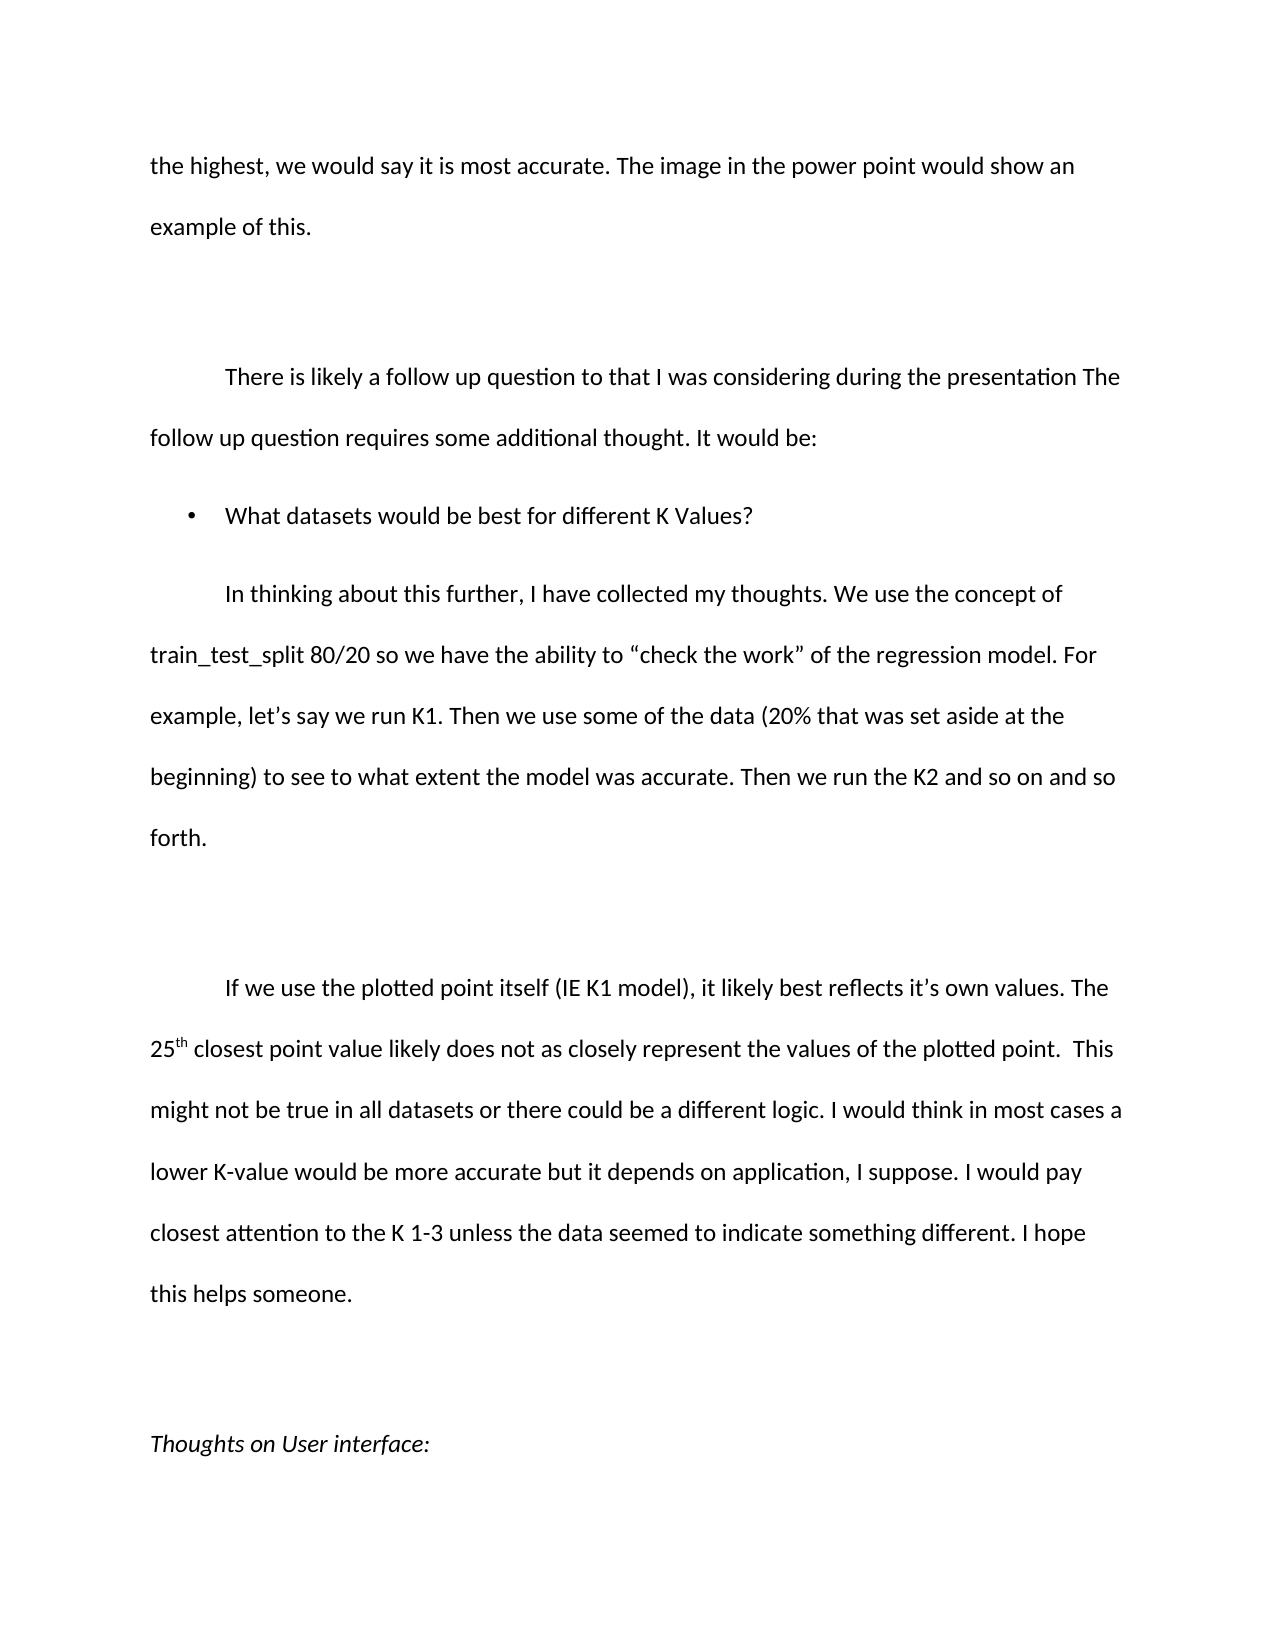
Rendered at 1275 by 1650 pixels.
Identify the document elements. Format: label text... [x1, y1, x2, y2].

list What datasets would be best for different K Values? [187, 500, 1125, 531]
text If we use the plotted point itself (IE K1 model), it likely best reflects it’s own values. The 25th closest point value likely does not as closely represent the values of the plotted point. This might not be true in all datasets or there could be a different logic. I would think in most cases a lower K-value would be more accurate but it depends on application, I suppose. I would pay closest attention to the K 1-3 unless the data seemed to indicate something different. I hope this helps someone. [150, 972, 1125, 1308]
text There is likely a follow up question to that I was considering during the presentation The follow up question requires some additional thought. It would be: [150, 361, 1125, 453]
text In thinking about this further, I have collected my thoughts. We use the concept of train_test_split 80/20 so we have the ability to “check the work” of the regression model. For example, let’s say we run K1. Then we use some of the data (20% that was set aside at the beginning) to see to what extent the model was accurate. Then we run the K2 and so on and so forth. [150, 578, 1125, 853]
text the highest, we would say it is most accurate. The image in the power point would show an example of this. [150, 150, 1125, 242]
text Thoughts on User interface: [150, 1428, 1125, 1459]
